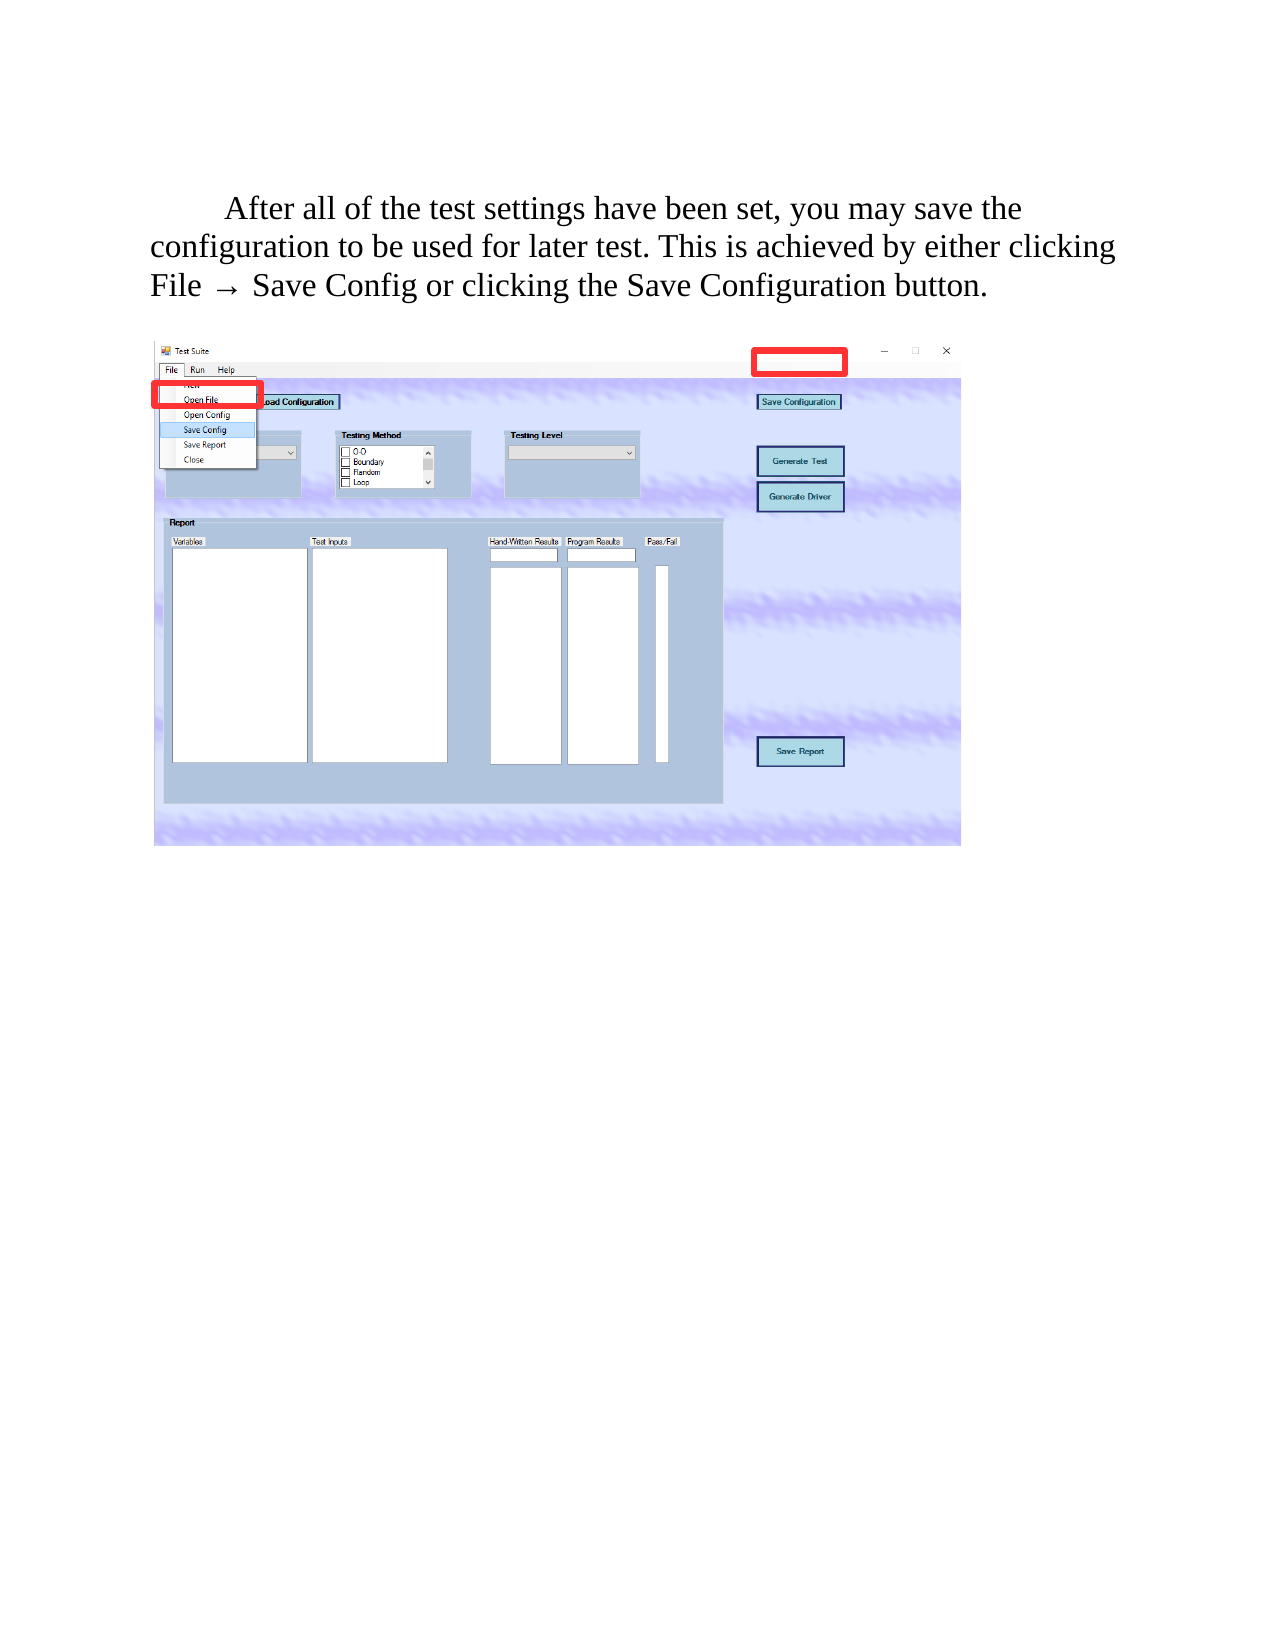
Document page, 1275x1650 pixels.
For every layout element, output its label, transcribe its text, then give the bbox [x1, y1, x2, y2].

picture [154, 341, 962, 846]
text After all of the test settings have been set, you may save the configuration to be used for later test. This is achieved by either clicking File → Save Config or clicking the Save Configuration button. [150, 188, 1125, 303]
picture [158, 386, 258, 403]
